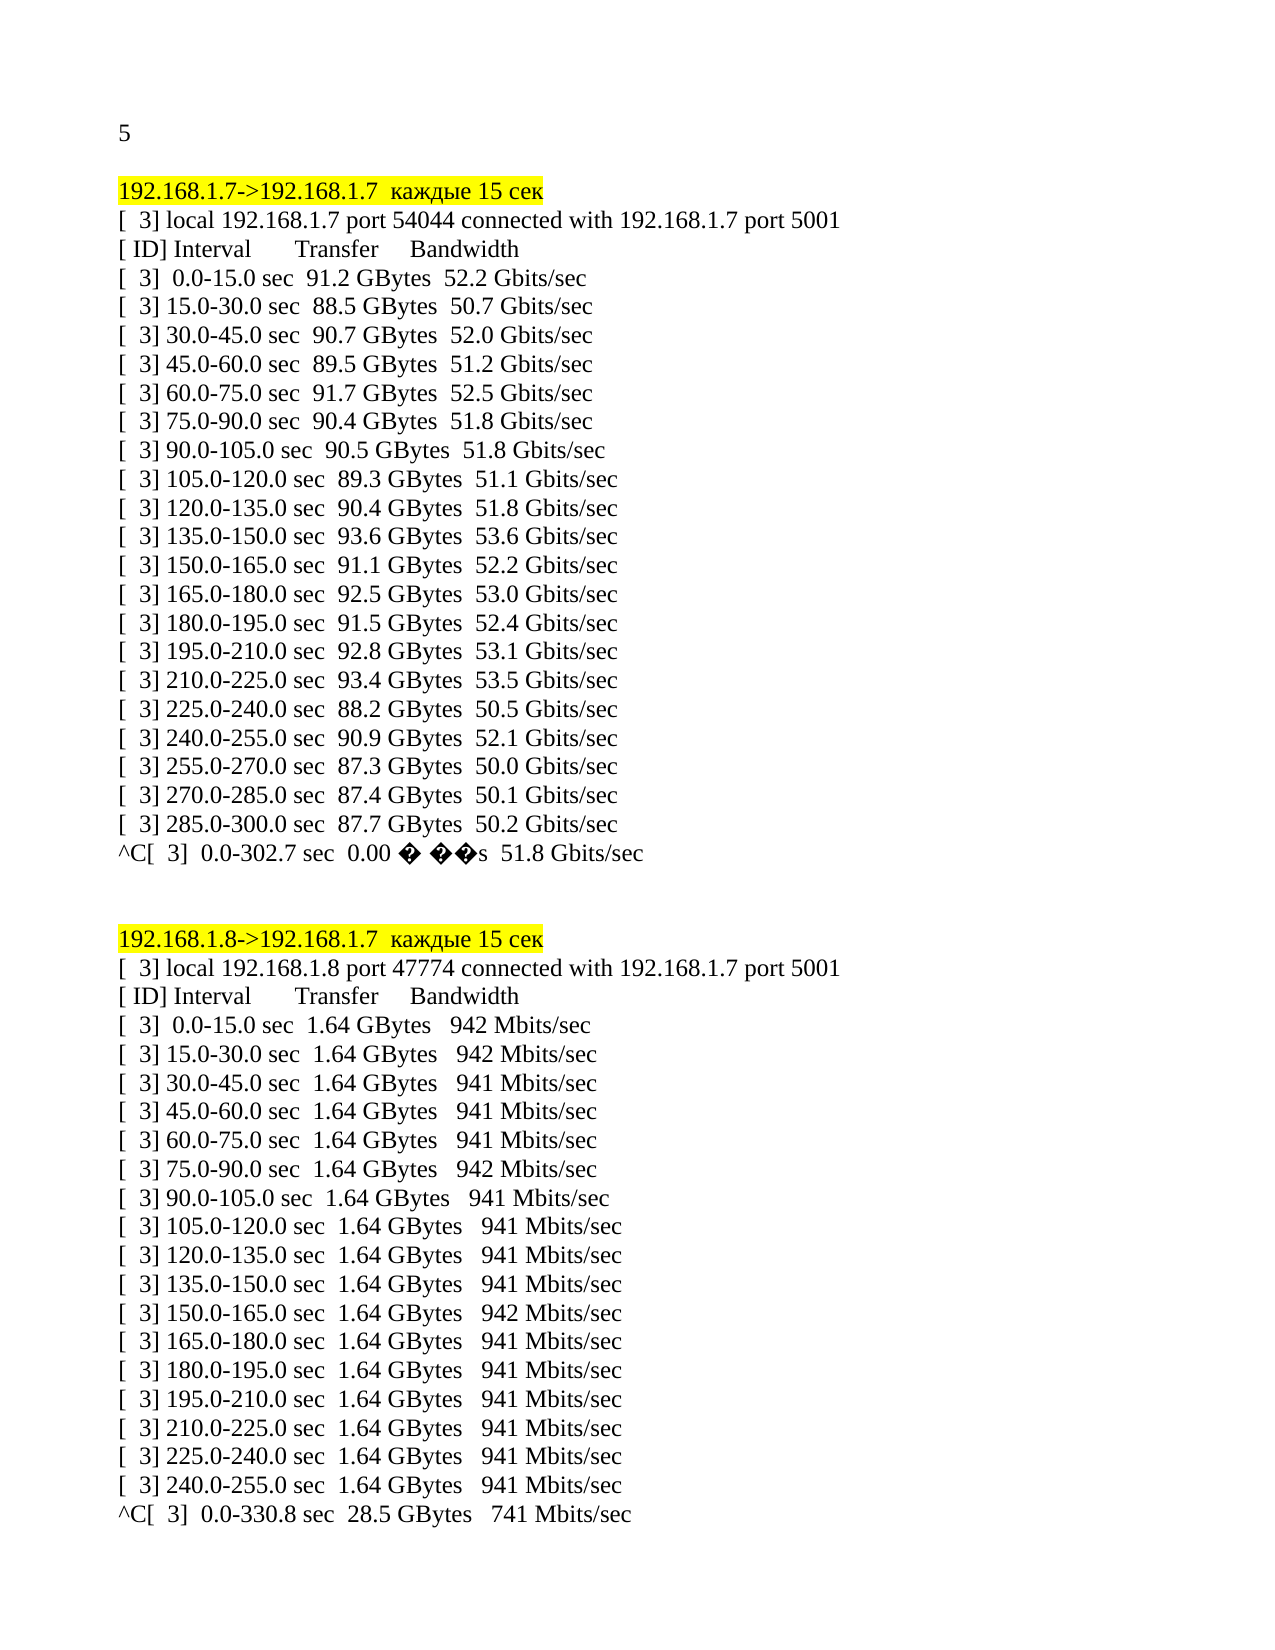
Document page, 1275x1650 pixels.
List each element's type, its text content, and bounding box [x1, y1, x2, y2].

text [ 3] 165.0-180.0 sec 92.5 GBytes 53.0 Gbits/sec [118, 579, 1157, 608]
text [ 3] 240.0-255.0 sec 90.9 GBytes 52.1 Gbits/sec [118, 723, 1157, 751]
text [ 3] 105.0-120.0 sec 1.64 GBytes 941 Mbits/sec [118, 1211, 1157, 1240]
text [ 3] 225.0-240.0 sec 88.2 GBytes 50.5 Gbits/sec [118, 694, 1157, 723]
text [ 3] 210.0-225.0 sec 93.4 GBytes 53.5 Gbits/sec [118, 665, 1157, 694]
text [ 3] 135.0-150.0 sec 1.64 GBytes 941 Mbits/sec [118, 1269, 1157, 1298]
text [ 3] 195.0-210.0 sec 92.8 GBytes 53.1 Gbits/sec [118, 636, 1157, 665]
text [ 3] 30.0-45.0 sec 90.7 GBytes 52.0 Gbits/sec [118, 320, 1157, 349]
text ^C[ 3] 0.0-302.7 sec 0.00 � ��s 51.8 Gbits/sec [118, 838, 1157, 866]
text [ 3] 150.0-165.0 sec 91.1 GBytes 52.2 Gbits/sec [118, 550, 1157, 579]
text [ 3] 195.0-210.0 sec 1.64 GBytes 941 Mbits/sec [118, 1384, 1157, 1413]
text [ 3] 180.0-195.0 sec 1.64 GBytes 941 Mbits/sec [118, 1355, 1157, 1384]
text [ 3] 45.0-60.0 sec 1.64 GBytes 941 Mbits/sec [118, 1096, 1157, 1125]
text [ 3] 90.0-105.0 sec 1.64 GBytes 941 Mbits/sec [118, 1183, 1157, 1211]
text [ 3] local 192.168.1.8 port 47774 connected with 192.168.1.7 port 5001 [118, 953, 1157, 981]
text [ 3] 0.0-15.0 sec 1.64 GBytes 942 Mbits/sec [118, 1010, 1157, 1039]
text [ 3] 75.0-90.0 sec 90.4 GBytes 51.8 Gbits/sec [118, 406, 1157, 435]
text [ ID] Interval Transfer Bandwidth [118, 981, 1157, 1010]
text [ 3] 30.0-45.0 sec 1.64 GBytes 941 Mbits/sec [118, 1068, 1157, 1096]
text [ 3] 45.0-60.0 sec 89.5 GBytes 51.2 Gbits/sec [118, 349, 1157, 378]
text 192.168.1.7->192.168.1.7 каждые 15 сек [118, 176, 1157, 205]
text [ 3] 120.0-135.0 sec 90.4 GBytes 51.8 Gbits/sec [118, 493, 1157, 521]
text [ 3] 60.0-75.0 sec 91.7 GBytes 52.5 Gbits/sec [118, 378, 1157, 406]
text [ ID] Interval Transfer Bandwidth [118, 234, 1157, 263]
text [ 3] 90.0-105.0 sec 90.5 GBytes 51.8 Gbits/sec [118, 435, 1157, 464]
text [ 3] 105.0-120.0 sec 89.3 GBytes 51.1 Gbits/sec [118, 464, 1157, 493]
text [ 3] 165.0-180.0 sec 1.64 GBytes 941 Mbits/sec [118, 1326, 1157, 1355]
text [ 3] 270.0-285.0 sec 87.4 GBytes 50.1 Gbits/sec [118, 780, 1157, 809]
text [ 3] 15.0-30.0 sec 1.64 GBytes 942 Mbits/sec [118, 1039, 1157, 1068]
text [ 3] 225.0-240.0 sec 1.64 GBytes 941 Mbits/sec [118, 1441, 1157, 1470]
text ^C[ 3] 0.0-330.8 sec 28.5 GBytes 741 Mbits/sec [118, 1499, 1157, 1528]
text [ 3] 75.0-90.0 sec 1.64 GBytes 942 Mbits/sec [118, 1154, 1157, 1183]
text [ 3] 285.0-300.0 sec 87.7 GBytes 50.2 Gbits/sec [118, 809, 1157, 838]
text [ 3] local 192.168.1.7 port 54044 connected with 192.168.1.7 port 5001 [118, 205, 1157, 234]
text [ 3] 15.0-30.0 sec 88.5 GBytes 50.7 Gbits/sec [118, 291, 1157, 320]
text [ 3] 135.0-150.0 sec 93.6 GBytes 53.6 Gbits/sec [118, 521, 1157, 550]
text [ 3] 150.0-165.0 sec 1.64 GBytes 942 Mbits/sec [118, 1298, 1157, 1326]
text [ 3] 0.0-15.0 sec 91.2 GBytes 52.2 Gbits/sec [118, 263, 1157, 291]
text [ 3] 180.0-195.0 sec 91.5 GBytes 52.4 Gbits/sec [118, 608, 1157, 636]
text [ 3] 255.0-270.0 sec 87.3 GBytes 50.0 Gbits/sec [118, 751, 1157, 780]
text [ 3] 240.0-255.0 sec 1.64 GBytes 941 Mbits/sec [118, 1470, 1157, 1499]
text [ 3] 120.0-135.0 sec 1.64 GBytes 941 Mbits/sec [118, 1240, 1157, 1269]
text 192.168.1.8->192.168.1.7 каждые 15 сек [118, 924, 1157, 953]
text [ 3] 210.0-225.0 sec 1.64 GBytes 941 Mbits/sec [118, 1413, 1157, 1441]
text [ 3] 60.0-75.0 sec 1.64 GBytes 941 Mbits/sec [118, 1125, 1157, 1154]
